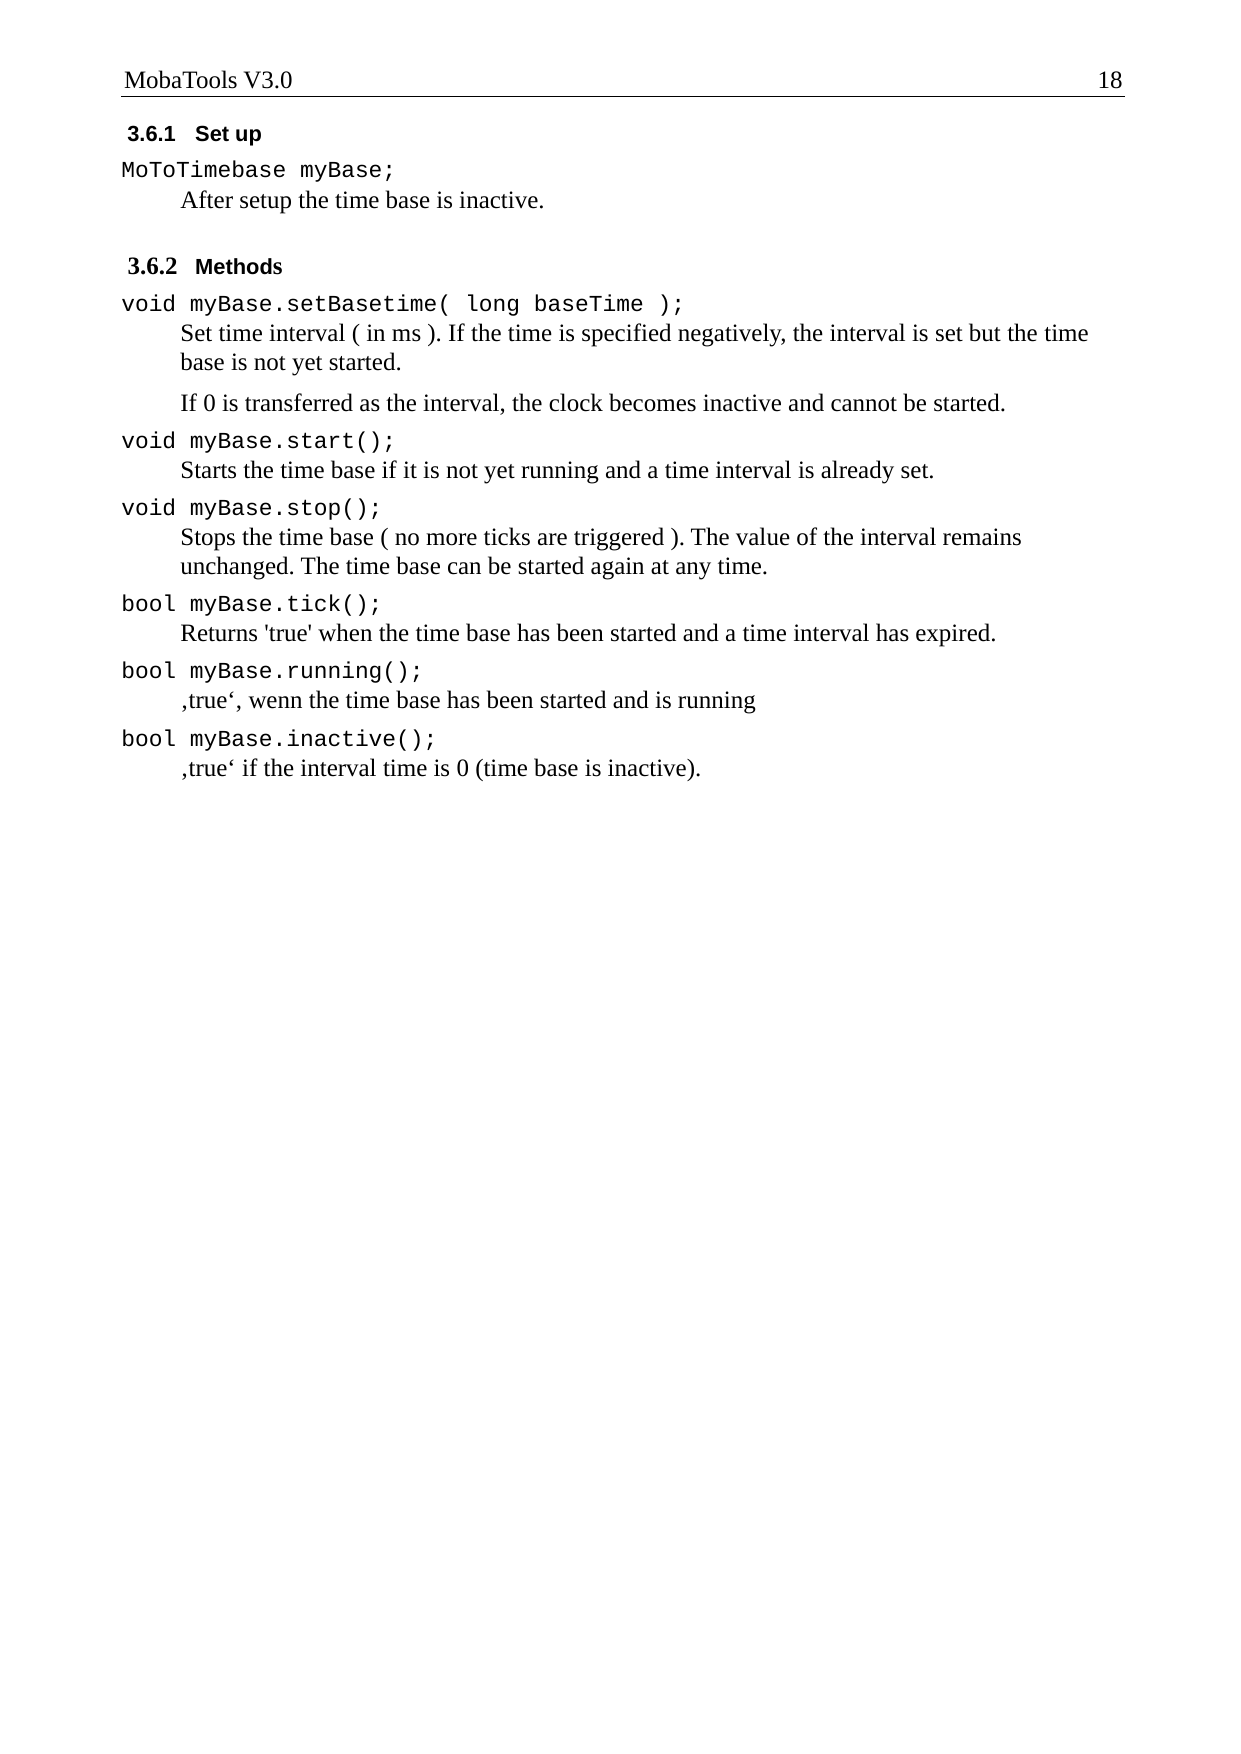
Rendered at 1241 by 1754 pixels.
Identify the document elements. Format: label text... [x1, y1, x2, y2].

subtitle Methods [121, 251, 1125, 280]
text After setup the time base is inactive. [180, 185, 1125, 213]
text void myBase.setBasetime( long baseTime ); [121, 292, 1125, 318]
text ‚true‘ if the interval time is 0 (time base is inactive). [180, 753, 1125, 782]
text If 0 is transferred as the interval, the clock becomes inactive and cannot be started. [180, 388, 1125, 417]
text MoToTimebase myBase; [121, 159, 1125, 185]
text void myBase.stop(); [121, 497, 1125, 522]
text Stops the time base ( no more ticks are triggered ). The value of the interval remains unchanged. The time base can be started again at any time. [180, 522, 1125, 580]
text bool myBase.inactive(); [121, 727, 1125, 753]
text bool myBase.running(); [121, 660, 1125, 686]
text bool myBase.tick(); [121, 592, 1125, 618]
text Starts the time base if it is not yet running and a time interval is already set. [180, 455, 1125, 484]
subtitle Set up [121, 121, 1125, 146]
text ‚true‘, wenn the time base has been started and is running [180, 686, 1125, 714]
text Set time interval ( in ms ). If the time is specified negatively, the interval is set but the time base is not yet started. [180, 318, 1125, 376]
text Returns 'true' when the time base has been started and a time interval has expired. [180, 618, 1125, 647]
text void myBase.start(); [121, 429, 1125, 455]
